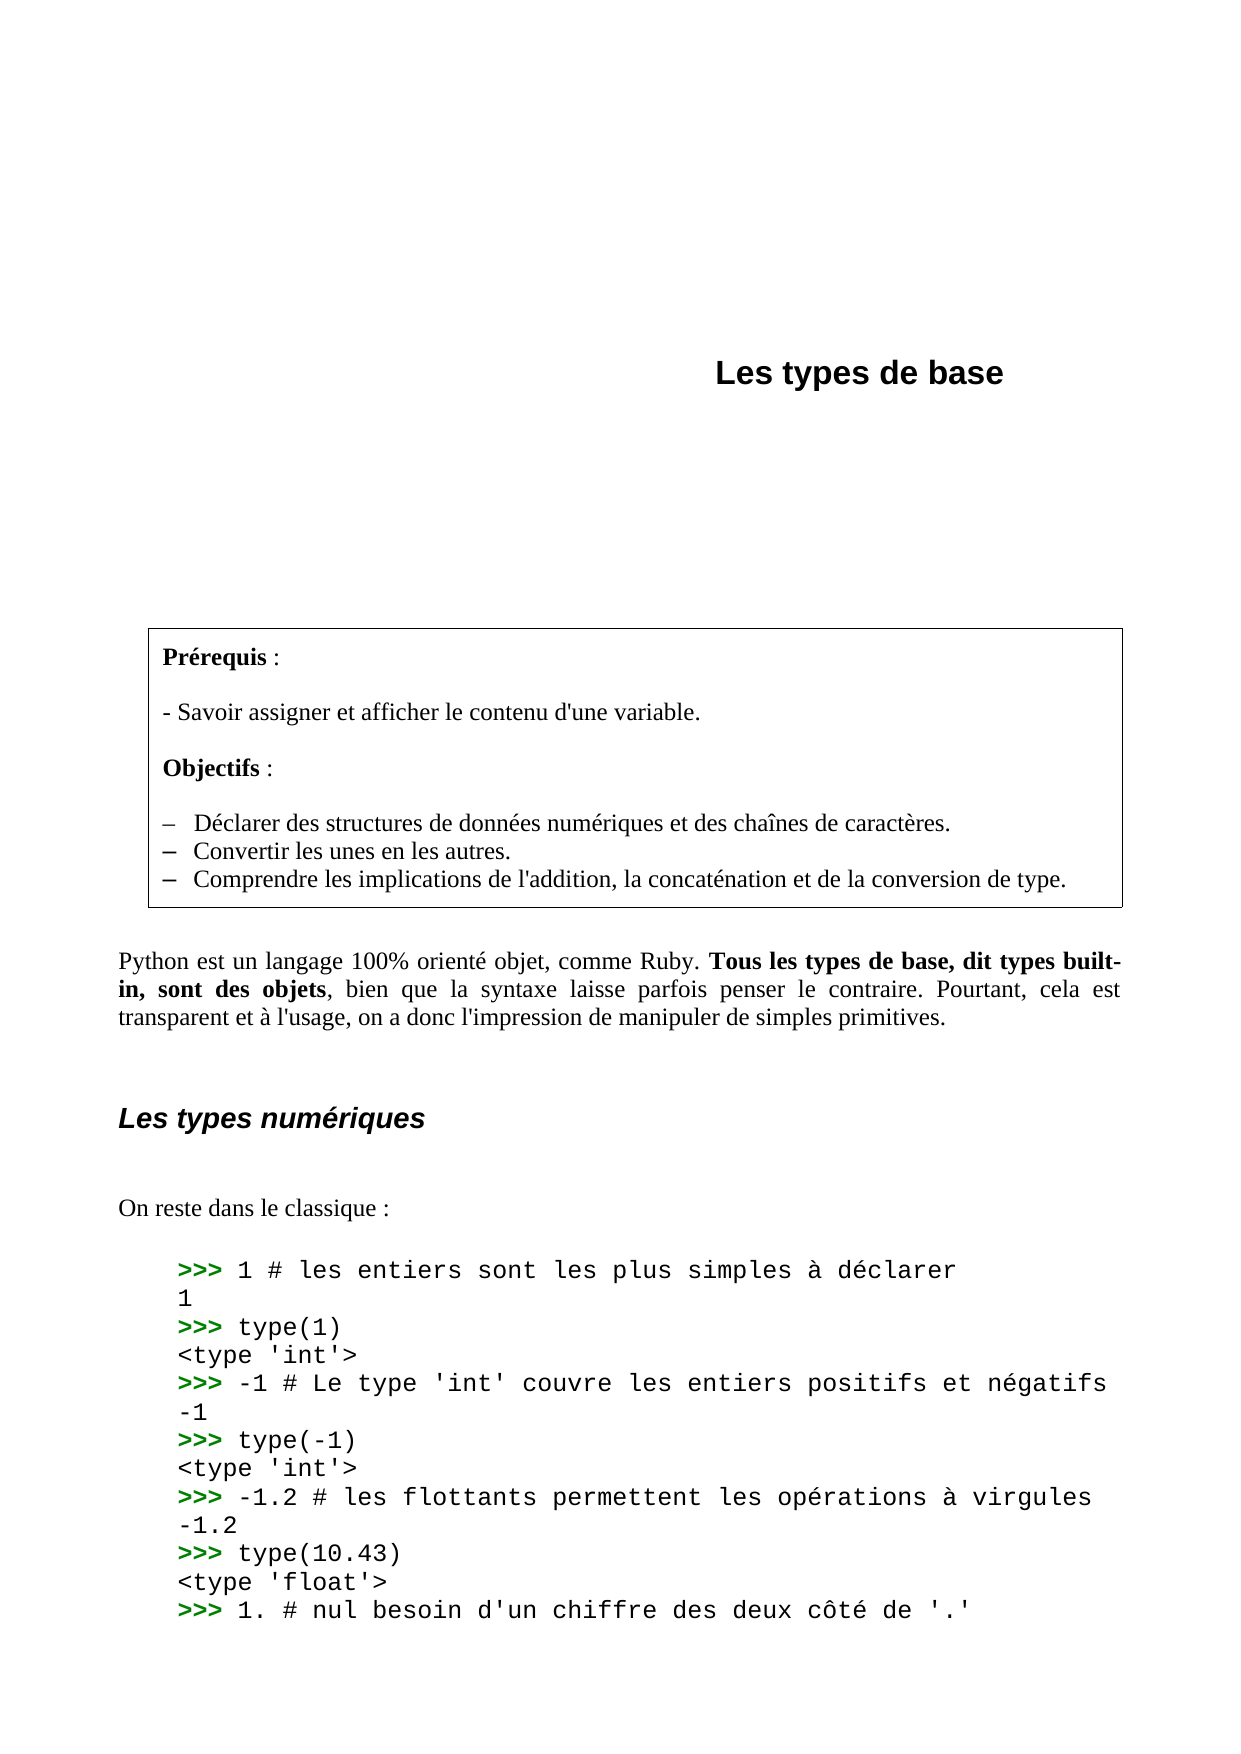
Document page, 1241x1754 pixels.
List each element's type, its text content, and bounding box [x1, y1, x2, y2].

text Objectifs : [149, 739, 1122, 782]
text – Déclarer des structures de données numériques et des chaînes de caractères. [149, 794, 1122, 822]
subtitle Les types de base [118, 354, 1004, 392]
list Convertir les unes en les autres. [149, 822, 1122, 850]
text >>> 1 # les entiers sont les plus simples à déclarer 1 >>> type(1) <type 'int'> >>> -1 # Le type 'int' couvre les entiers positifs et négatifs -1 >>> type(-1) <type 'int'> >>> -1.2 # les flottants permettent les opérations à virgules -1.2 >>> type(10.43) <type 'float'> >>> 1. # nul besoin d'un chiffre des deux côté de '.' [177, 1258, 1122, 1626]
text Python est un langage 100% orienté objet, comme Ruby. Tous les types de base, dit types built-in, sont des objets, bien que la syntaxe laisse parfois penser le contraire. Pourtant, cela est transparent et à l'usage, on a donc l'impression de manipuler de simples primitives. [118, 947, 1122, 1031]
list Comprendre les implications de l'addition, la concaténation et de la conversion de type. [149, 850, 1122, 907]
text - Savoir assigner et afficher le contenu d'une variable. [149, 683, 1122, 726]
text On reste dans le classique : [118, 1194, 1122, 1222]
subtitle Les types numériques [118, 1102, 1122, 1135]
text Prérequis : [149, 629, 1122, 671]
